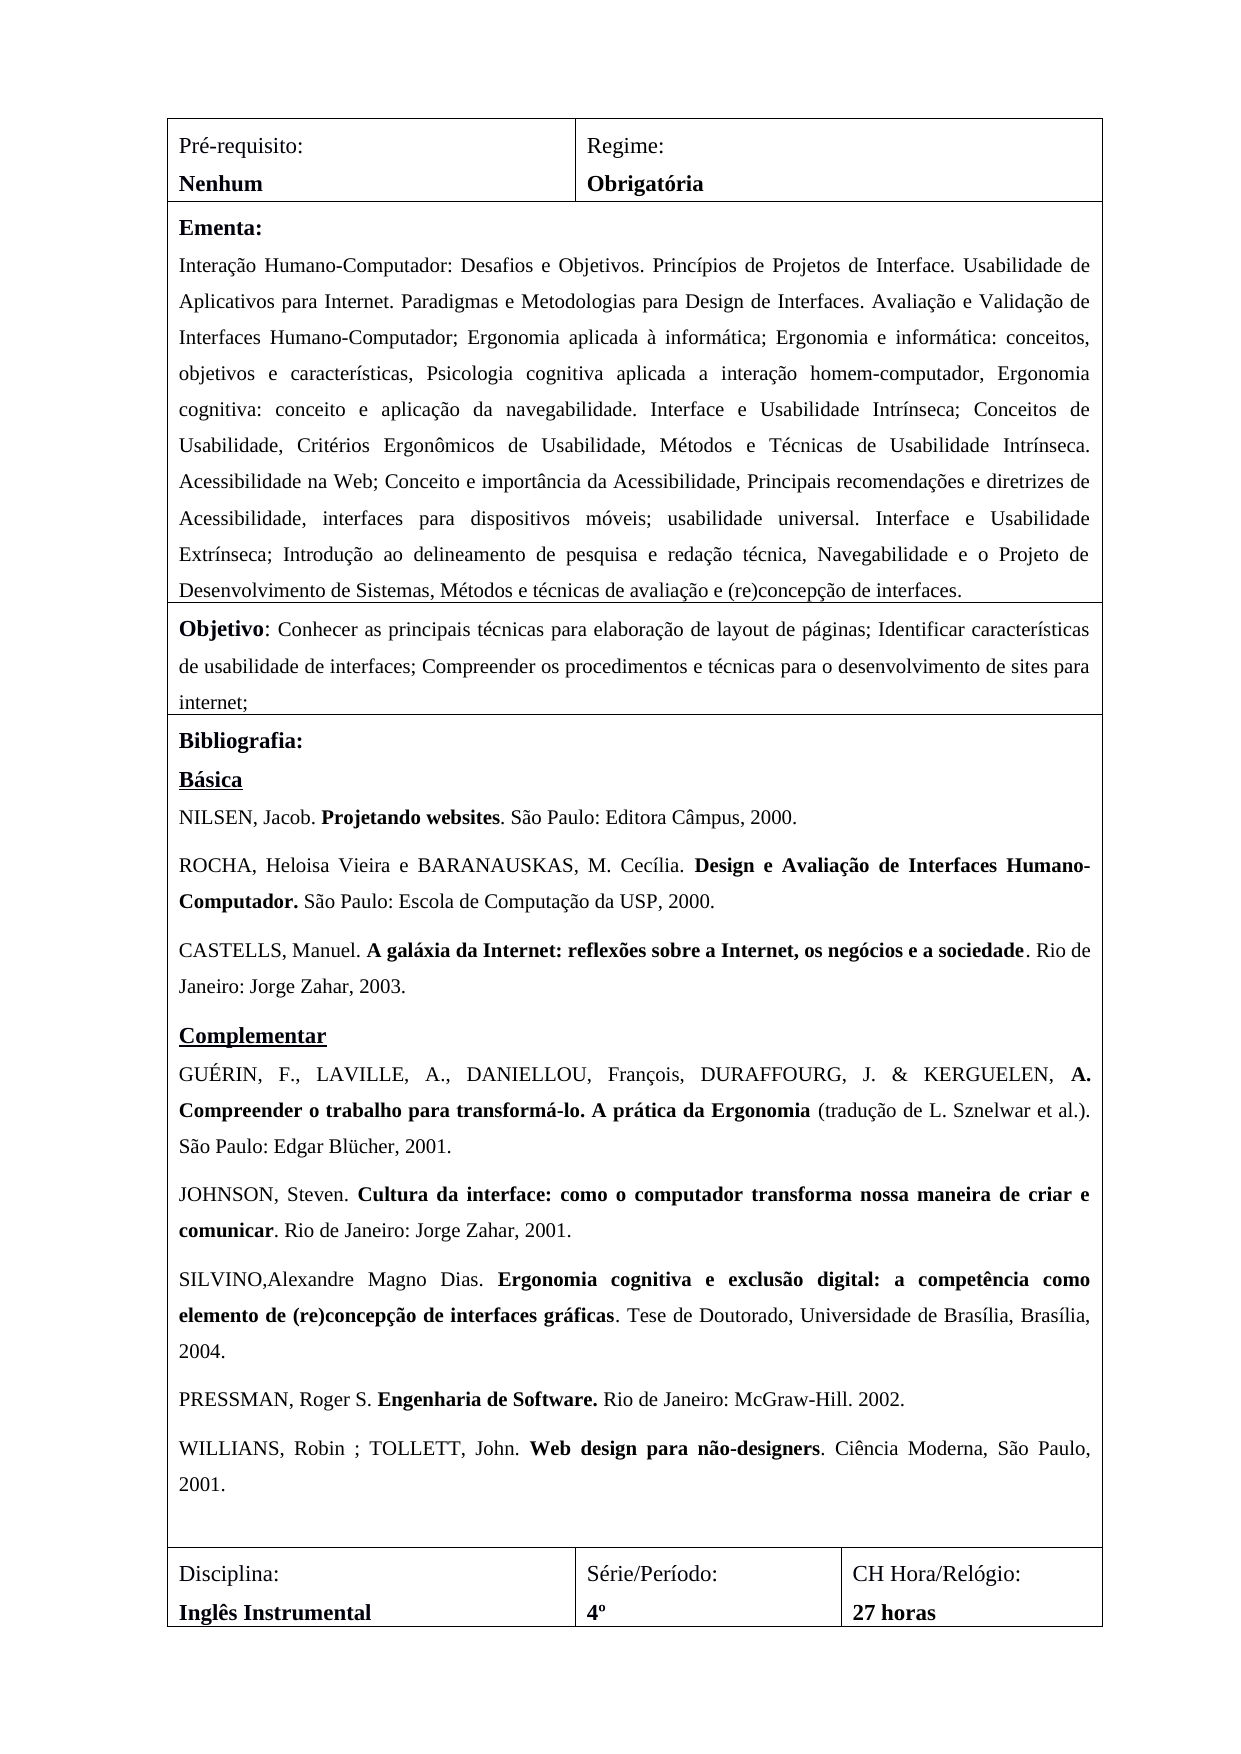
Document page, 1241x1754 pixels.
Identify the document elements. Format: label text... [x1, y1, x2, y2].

table_cell Disciplina: Inglês Instrumental [168, 1548, 575, 1626]
table_cell Série/Período: 4º [576, 1548, 841, 1626]
table_cell Objetivo: Conhecer as principais técnicas para elaboração de layout de páginas; Identificar características de usabilidade de interfaces; Compreender os procedimentos e técnicas para o desenvolvimento de sites para internet; [168, 603, 1102, 714]
table_cell Ementa: Interação Humano-Computador: Desafios e Objetivos. Princípios de Projetos de Interface. Usabilidade de Aplicativos para Internet. Paradigmas e Metodologias para Design de Interfaces. Avaliação e Validação de Interfaces Humano-Computador; Ergonomia aplicada à informática; Ergonomia e informática: conceitos, objetivos e características, Psicologia cognitiva aplicada a interação homem-computador, Ergonomia cognitiva: conceito e aplicação da navegabilidade. Interface e Usabilidade Intrínseca; Conceitos de Usabilidade, Critérios Ergonômicos de Usabilidade, Métodos e Técnicas de Usabilidade Intrínseca. Acessibilidade na Web; Conceito e importância da Acessibilidade, Principais recomendações e diretrizes de Acessibilidade, interfaces para dispositivos móveis; usabilidade universal. Interface e Usabilidade Extrínseca; Introdução ao delineamento de pesquisa e redação técnica, Navegabilidade e o Projeto de Desenvolvimento de Sistemas, Métodos e técnicas de avaliação e (re)concepção de interfaces. [168, 202, 1102, 602]
table_cell Regime: Obrigatória [576, 119, 1102, 201]
table_cell Pré-requisito: Nenhum [168, 119, 575, 201]
table_cell CH Hora/Relógio: 27 horas [842, 1548, 1102, 1626]
table_cell Bibliografia: Básica NILSEN, Jacob. Projetando websites. São Paulo: Editora Câmpus, 2000. ROCHA, Heloisa Vieira e BARANAUSKAS, M. Cecília. Design e Avaliação de Interfaces Humano-Computador. São Paulo: Escola de Computação da USP, 2000. CASTELLS, Manuel. A galáxia da Internet: reflexões sobre a Internet, os negócios e a sociedade. Rio de Janeiro: Jorge Zahar, 2003. Complementar GUÉRIN, F., LAVILLE, A., DANIELLOU, François, DURAFFOURG, J. & KERGUELEN, A. Compreender o trabalho para transformá-lo. A prática da Ergonomia (tradução de L. Sznelwar et al.). São Paulo: Edgar Blücher, 2001. JOHNSON, Steven. Cultura da interface: como o computador transforma nossa maneira de criar e comunicar. Rio de Janeiro: Jorge Zahar, 2001. SILVINO,Alexandre Magno Dias. Ergonomia cognitiva e exclusão digital: a competência como elemento de (re)concepção de interfaces gráficas. Tese de Doutorado, Universidade de Brasília, Brasília, 2004. PRESSMAN, Roger S. Engenharia de Software. Rio de Janeiro: McGraw-Hill. 2002. WILLIANS, Robin ; TOLLETT, John. Web design para não-designers. Ciência Moderna, São Paulo, 2001. [168, 715, 1102, 1547]
